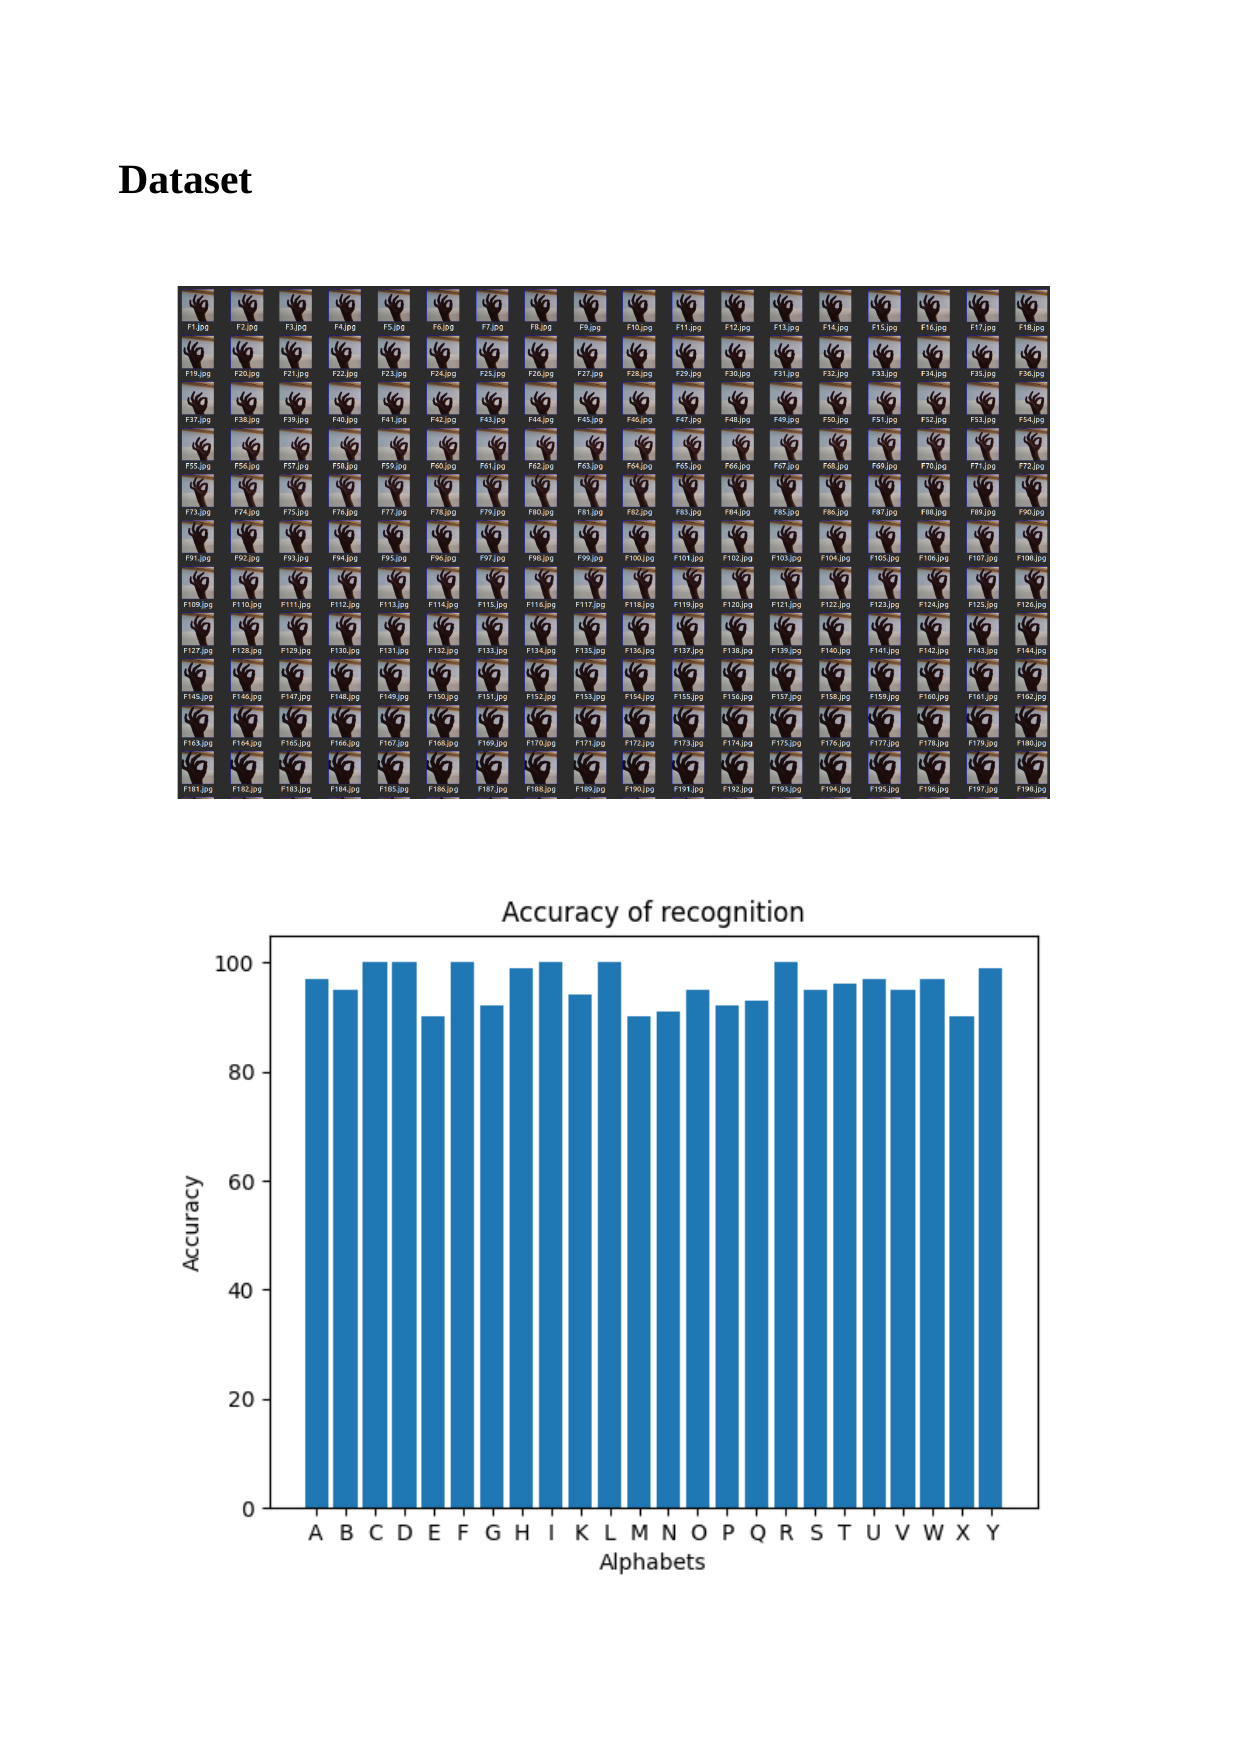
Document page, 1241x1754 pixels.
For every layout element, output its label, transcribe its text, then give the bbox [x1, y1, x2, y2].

picture [160, 874, 1068, 1590]
text Dataset [118, 154, 1122, 202]
picture [177, 286, 1050, 799]
